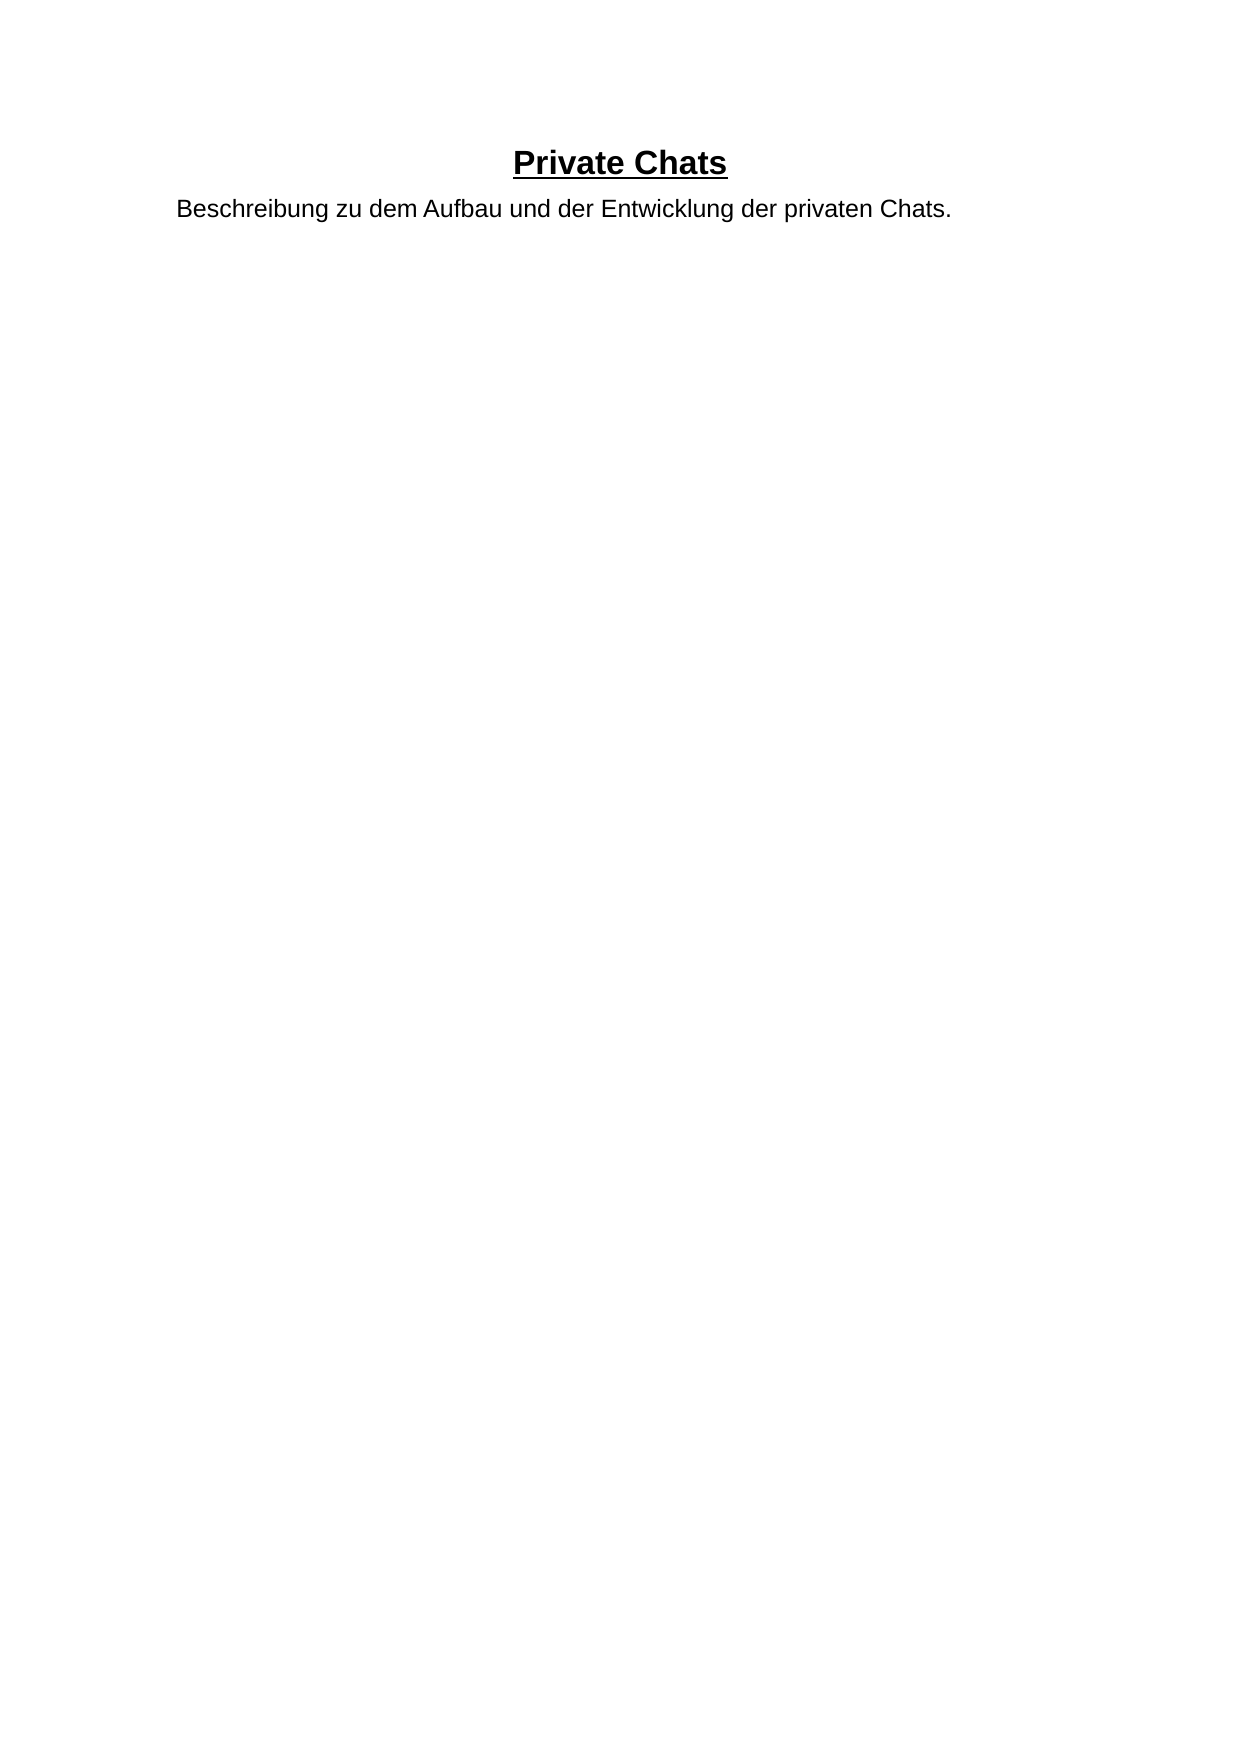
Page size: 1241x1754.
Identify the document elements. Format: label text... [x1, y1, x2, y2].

text Beschreibung zu dem Aufbau und der Entwicklung der privaten Chats. [176, 194, 1122, 223]
subtitle Private Chats [118, 143, 1122, 182]
